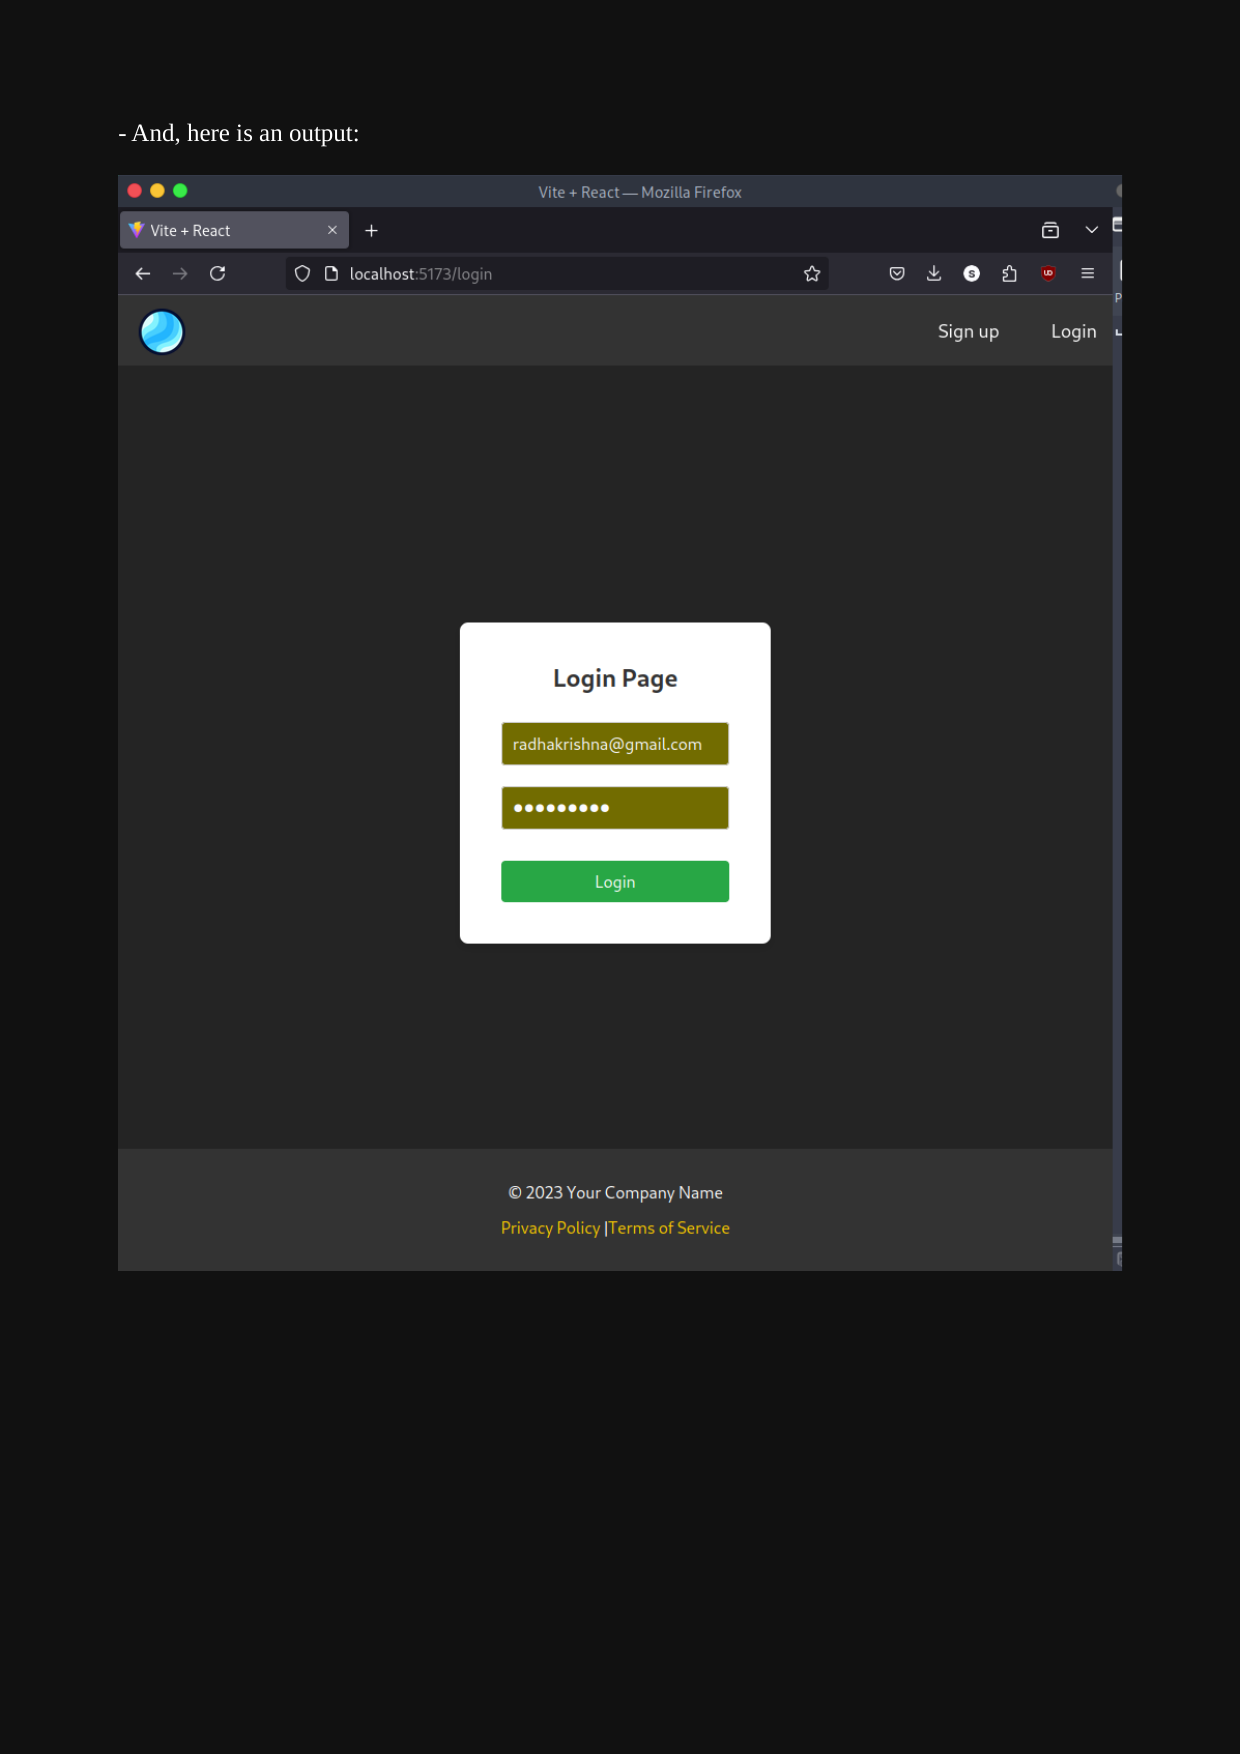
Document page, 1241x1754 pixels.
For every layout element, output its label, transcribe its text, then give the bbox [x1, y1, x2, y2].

text - And, here is an output: [118, 118, 1122, 147]
picture [118, 175, 1123, 1271]
